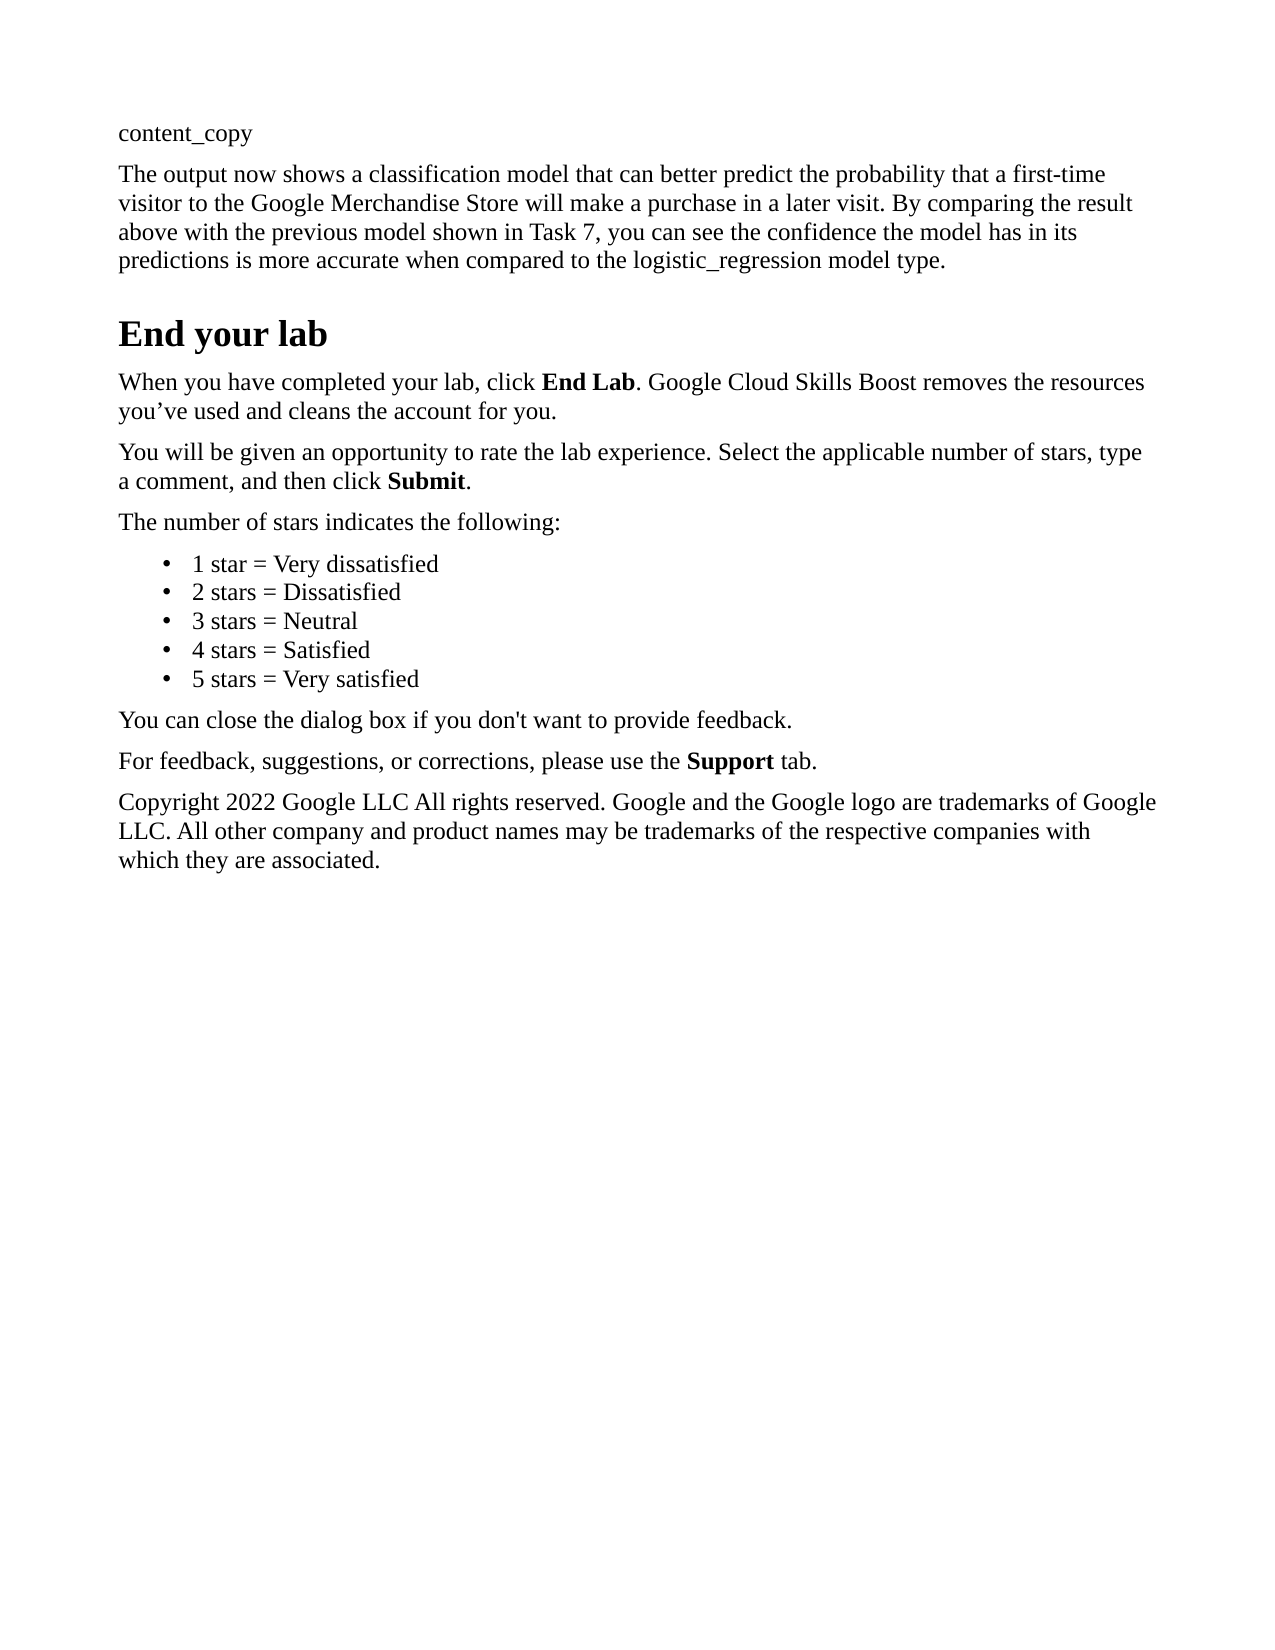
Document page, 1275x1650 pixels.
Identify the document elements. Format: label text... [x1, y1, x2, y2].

text content_copy [118, 118, 1157, 147]
list 3 stars = Neutral [162, 606, 1157, 635]
list 5 stars = Very satisfied [162, 664, 1157, 692]
list 1 star = Very dissatisfied [162, 549, 1157, 577]
subtitle End your lab [118, 312, 1157, 355]
text You will be given an opportunity to rate the lab experience. Select the applicable number of stars, type a comment, and then click Submit. [118, 437, 1157, 495]
list 2 stars = Dissatisfied [162, 577, 1157, 606]
text For feedback, suggestions, or corrections, please use the Support tab. [118, 746, 1157, 775]
text When you have completed your lab, click End Lab. Google Cloud Skills Boost removes the resources you’ve used and cleans the account for you. [118, 367, 1157, 425]
list 4 stars = Satisfied [162, 635, 1157, 664]
text The number of stars indicates the following: [118, 507, 1157, 536]
text The output now shows a classification model that can better predict the probability that a first-time visitor to the Google Merchandise Store will make a purchase in a later visit. By comparing the result above with the previous model shown in Task 7, you can see the confidence the model has in its predictions is more accurate when compared to the logistic_regression model type. [118, 159, 1157, 274]
text Copyright 2022 Google LLC All rights reserved. Google and the Google logo are trademarks of Google LLC. All other company and product names may be trademarks of the respective companies with which they are associated. [118, 787, 1157, 874]
text You can close the dialog box if you don't want to provide feedback. [118, 705, 1157, 734]
